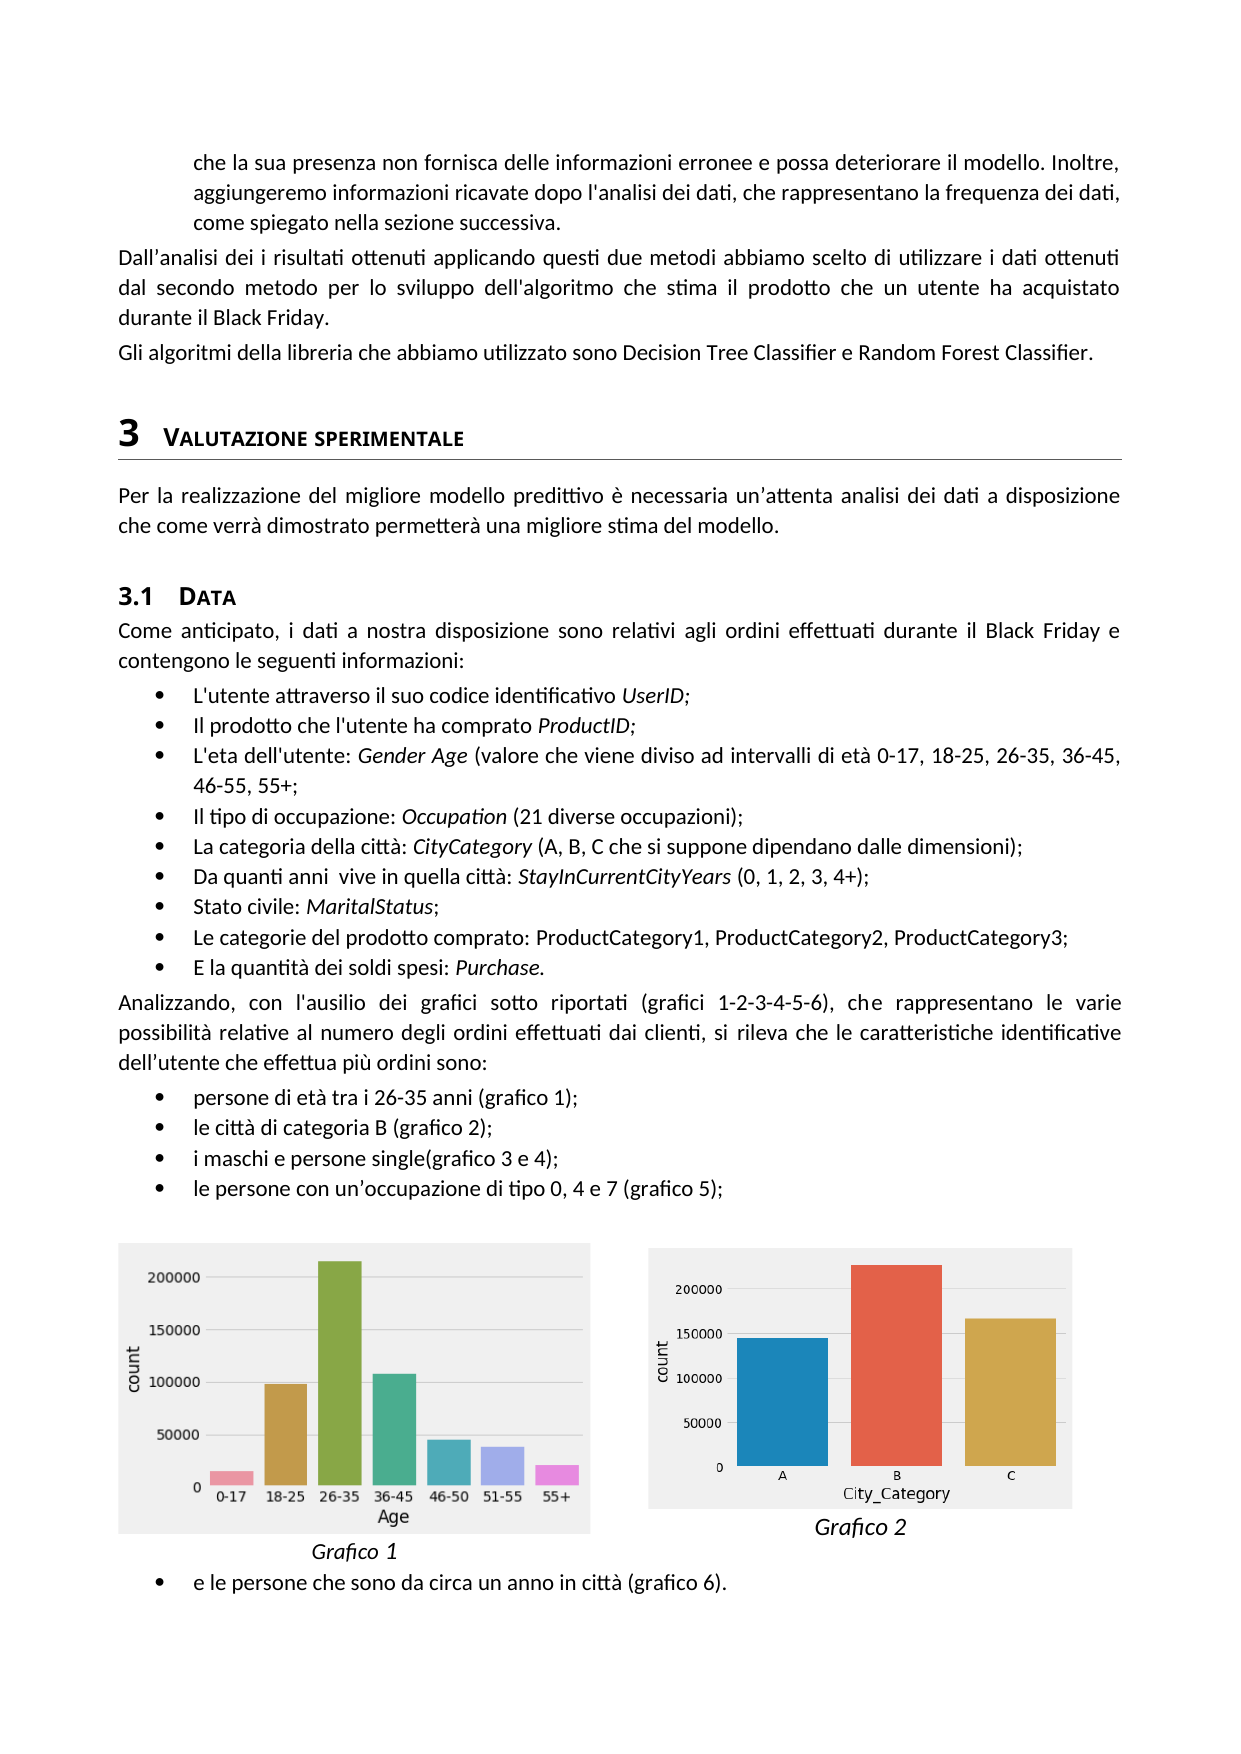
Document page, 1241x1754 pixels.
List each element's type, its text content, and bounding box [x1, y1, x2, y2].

list Stato civile: MaritalStatus; [156, 892, 1122, 920]
picture [648, 1248, 1073, 1509]
list L'utente attraverso il suo codice identificativo UserID; [156, 681, 1122, 709]
subtitle Data [118, 579, 1122, 613]
list Le categorie del prodotto comprato: ProductCategory1, ProductCategory2, ProductCategory3; [156, 923, 1122, 951]
list e le persone che sono da circa un anno in città (grafico 6). [113, 1204, 1122, 1596]
text Gli algoritmi della libreria che abbiamo utilizzato sono Decision Tree Classifier e Random Forest Classifier. [118, 338, 1122, 366]
list La categoria della città: CityCategory (A, B, C che si suppone dipendano dalle dimensioni); [156, 832, 1122, 860]
list le persone con un’occupazione di tipo 0, 4 e 7 (grafico 5); [156, 1174, 1122, 1202]
list E la quantità dei soldi spesi: Purchase. [156, 953, 1122, 981]
list Da quanti anni vive in quella città: StayInCurrentCityYears (0, 1, 2, 3, 4+); [156, 862, 1122, 890]
list Il tipo di occupazione: Occupation (21 diverse occupazioni); [156, 802, 1122, 830]
text Come anticipato, i dati a nostra disposizione sono relativi agli ordini effettuati durante il Black Friday e contengono le seguenti informazioni: [118, 616, 1122, 674]
text Dall’analisi dei i risultati ottenuti applicando questi due metodi abbiamo scelto di utilizzare i dati ottenuti dal secondo metodo per lo sviluppo dell'algoritmo che stima il prodotto che un utente ha acquistato durante il Black Friday. [118, 243, 1122, 331]
list L'eta dell'utente: Gender Age (valore che viene diviso ad intervalli di età 0-17, 18-25, 26-35, 36-45, 46-55, 55+; [156, 741, 1122, 799]
list che la sua presenza non fornisca delle informazioni erronee e possa deteriorare il modello. Inoltre, aggiungeremo informazioni ricavate dopo l'analisi dei dati, che rappresentano la frequenza dei dati, come spiegato nella sezione successiva. [156, 148, 1122, 236]
text Per la realizzazione del migliore modello predittivo è necessaria un’attenta analisi dei dati a disposizione che come verrà dimostrato permetterà una migliore stima del modello. [118, 481, 1122, 539]
list persone di età tra i 26-35 anni (grafico 1); [156, 1083, 1122, 1111]
text Analizzando, con l'ausilio dei grafici sotto riportati (grafici 1-2-3-4-5-6), che rappresentano le varie possibilità relative al numero degli ordini effettuati dai clienti, si rileva che le caratteristiche identificative dell’utente che effettua più ordini sono: [118, 988, 1122, 1076]
list i maschi e persone single(grafico 3 e 4); [156, 1144, 1122, 1172]
picture [118, 1243, 591, 1534]
list Grafico 1 [113, 1244, 595, 1566]
list Grafico 2 [648, 1509, 1072, 1541]
list Il prodotto che l'utente ha comprato ProductID; [156, 711, 1122, 739]
subtitle Valutazione sperimentale [118, 406, 1122, 459]
list le città di categoria B (grafico 2); [156, 1113, 1122, 1141]
